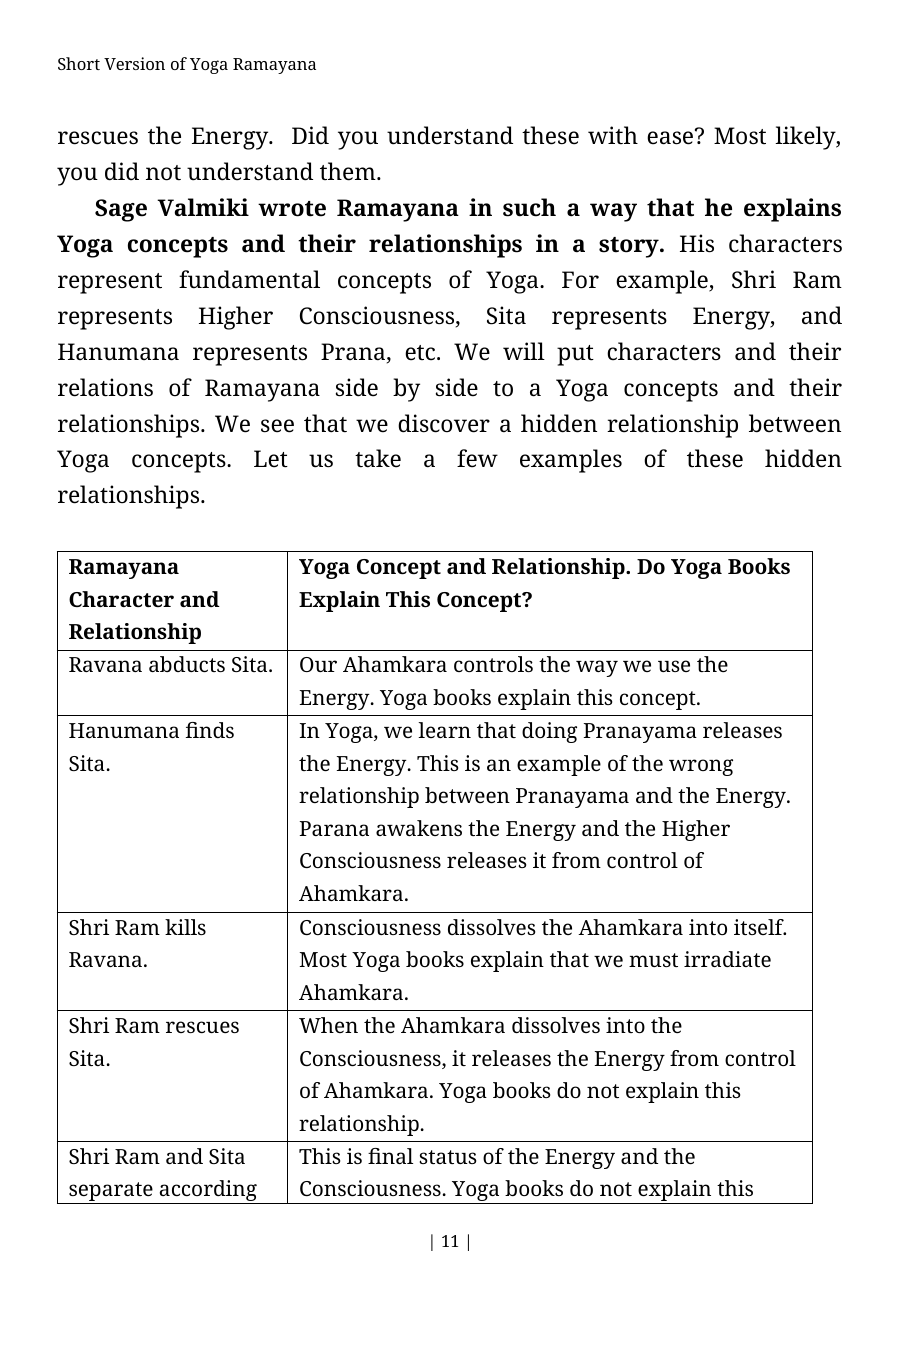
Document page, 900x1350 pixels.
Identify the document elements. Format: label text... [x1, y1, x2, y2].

table_cell Shri Ram kills Ravana. [58, 913, 287, 1010]
table_cell Hanumana finds Sita. [58, 716, 287, 912]
table_cell This is final status of the Energy and the Consciousness. Yoga books do not explain this [288, 1142, 812, 1203]
table_cell Consciousness dissolves the Ahamkara into itself. Most Yoga books explain that we must irradiate Ahamkara. [288, 913, 812, 1010]
table_header Ramayana Character and Relationship [58, 552, 287, 649]
text Sage Valmiki wrote Ramayana in such a way that he explains Yoga concepts and their relationships in a story. His characters represent fundamental concepts of Yoga. For example, Shri Ram represents Higher Consciousness, Sita represents Energy, and Hanumana represents Prana, etc. We will put characters and their relations of Ramayana side by side to a Yoga concepts and their relationships. We see that we discover a hidden relationship between Yoga concepts. Let us take a few examples of these hidden relationships. [57, 192, 843, 511]
text rescues the Energy. Did you understand these with ease? Most likely, you did not understand them. [57, 120, 843, 187]
table_cell Ravana abducts Sita. [58, 651, 287, 715]
table_cell Shri Ram rescues Sita. [58, 1011, 287, 1141]
table_cell When the Ahamkara dissolves into the Consciousness, it releases the Energy from control of Ahamkara. Yoga books do not explain this relationship. [288, 1011, 812, 1141]
table_cell Shri Ram and Sita separate according [58, 1142, 287, 1203]
table_header Yoga Concept and Relationship. Do Yoga Books Explain This Concept? [288, 552, 812, 649]
table_cell Our Ahamkara controls the way we use the Energy. Yoga books explain this concept. [288, 651, 812, 715]
table_cell In Yoga, we learn that doing Pranayama releases the Energy. This is an example of the wrong relationship between Pranayama and the Energy. Parana awakens the Energy and the Higher Consciousness releases it from control of Ahamkara. [288, 716, 812, 912]
